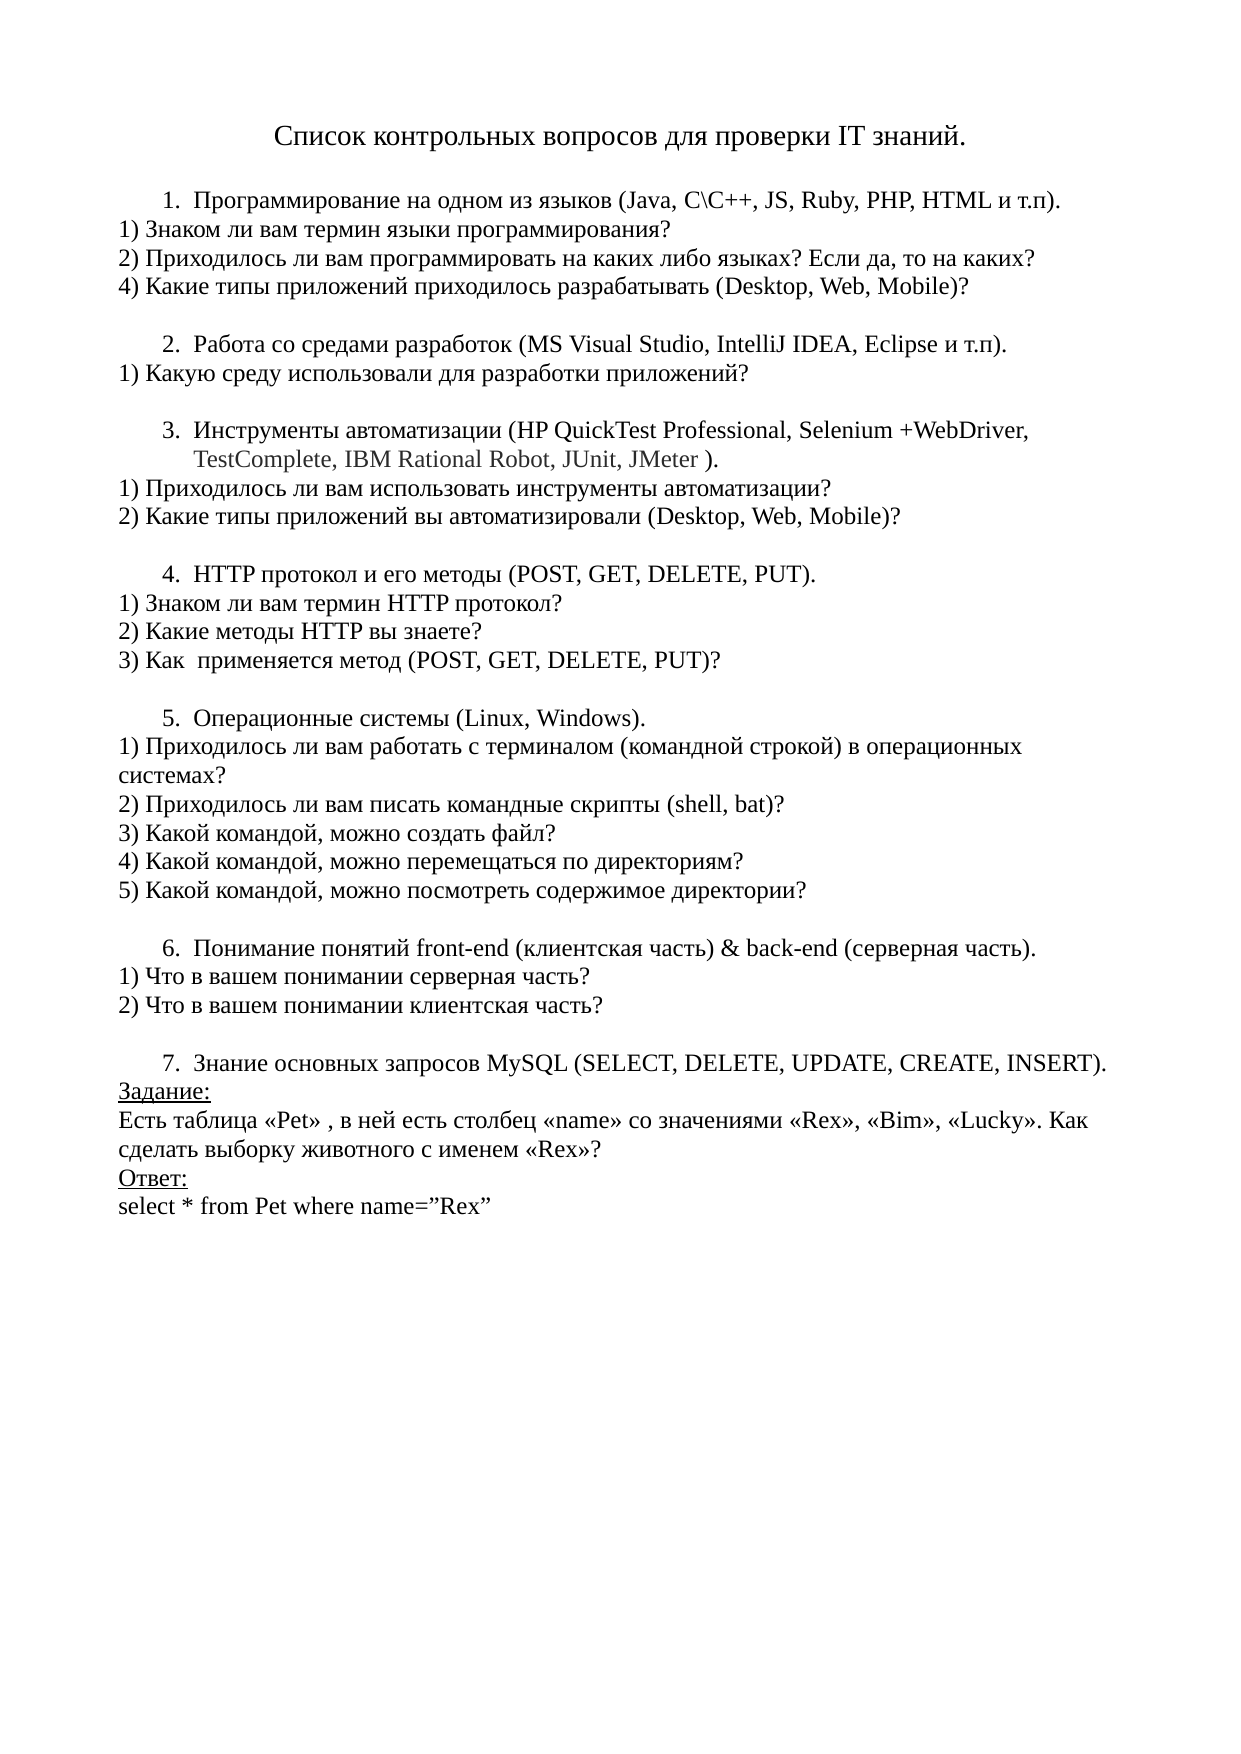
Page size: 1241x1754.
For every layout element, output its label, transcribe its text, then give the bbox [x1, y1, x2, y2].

text 1) Приходилось ли вам работать с терминалом (командной строкой) в операционных системах? [118, 731, 1122, 789]
list HTTP протокол и его методы (POST, GET, DELETE, PUT). [156, 559, 1122, 588]
text 2) Что в вашем понимании клиентская часть? [118, 990, 1122, 1019]
list Операционные системы (Linux, Windows). [156, 703, 1122, 731]
text 1) Что в вашем понимании серверная часть? [118, 961, 1122, 990]
text 4) Какой командой, можно перемещаться по директориям? [118, 846, 1122, 875]
text 2) Приходилось ли вам программировать на каких либо языках? Если да, то на каких? [118, 243, 1122, 271]
text 5) Какой командой, можно посмотреть содержимое директории? [118, 875, 1122, 904]
text Ответ: [118, 1163, 1122, 1191]
text 2) Приходилось ли вам писать командные скрипты (shell, bat)? [118, 789, 1122, 818]
text Список контрольных вопросов для проверки IT знаний. [118, 118, 1122, 152]
list Работа со средами разработок (MS Visual Studio, IntelliJ IDEA, Eclipse и т.п). [156, 329, 1122, 358]
text 2) Какие типы приложений вы автоматизировали (Desktop, Web, Mobile)? [118, 501, 1122, 530]
text Есть таблица «Pet» , в ней есть столбец «name» со значениями «Rex», «Bim», «Lucky». Как сделать выборку животного с именем «Rex»? [118, 1105, 1122, 1163]
text 3) Какой командой, можно создать файл? [118, 818, 1122, 846]
text 1) Знаком ли вам термин HTTP протокол? [118, 588, 1122, 616]
list Знание основных запросов MySQL (SELECT, DELETE, UPDATE, CREATE, INSERT). [156, 1048, 1122, 1076]
text 1) Знаком ли вам термин языки программирования? [118, 214, 1122, 243]
text 1) Приходилось ли вам использовать инструменты автоматизации? [118, 473, 1122, 501]
text 1) Какую среду использовали для разработки приложений? [118, 358, 1122, 386]
list Инструменты автоматизации (HP QuickTest Professional, Selenium +WebDriver, TestComplete, IBM Rational Robot, JUnit, JMeter ). [156, 415, 1122, 473]
list Понимание понятий front-end (клиентская часть) & back-end (серверная часть). [156, 933, 1122, 961]
text Задание: [118, 1076, 1122, 1105]
list Программирование на одном из языков (Java, C\C++, JS, Ruby, PHP, HTML и т.п). [156, 185, 1122, 214]
text 3) Как применяется метод (POST, GET, DELETE, PUT)? [118, 645, 1122, 674]
text 4) Какие типы приложений приходилось разрабатывать (Desktop, Web, Mobile)? [118, 271, 1122, 300]
text 2) Какие методы HTTP вы знаете? [118, 616, 1122, 645]
text select * from Pet where name=”Rex” [118, 1191, 1122, 1220]
